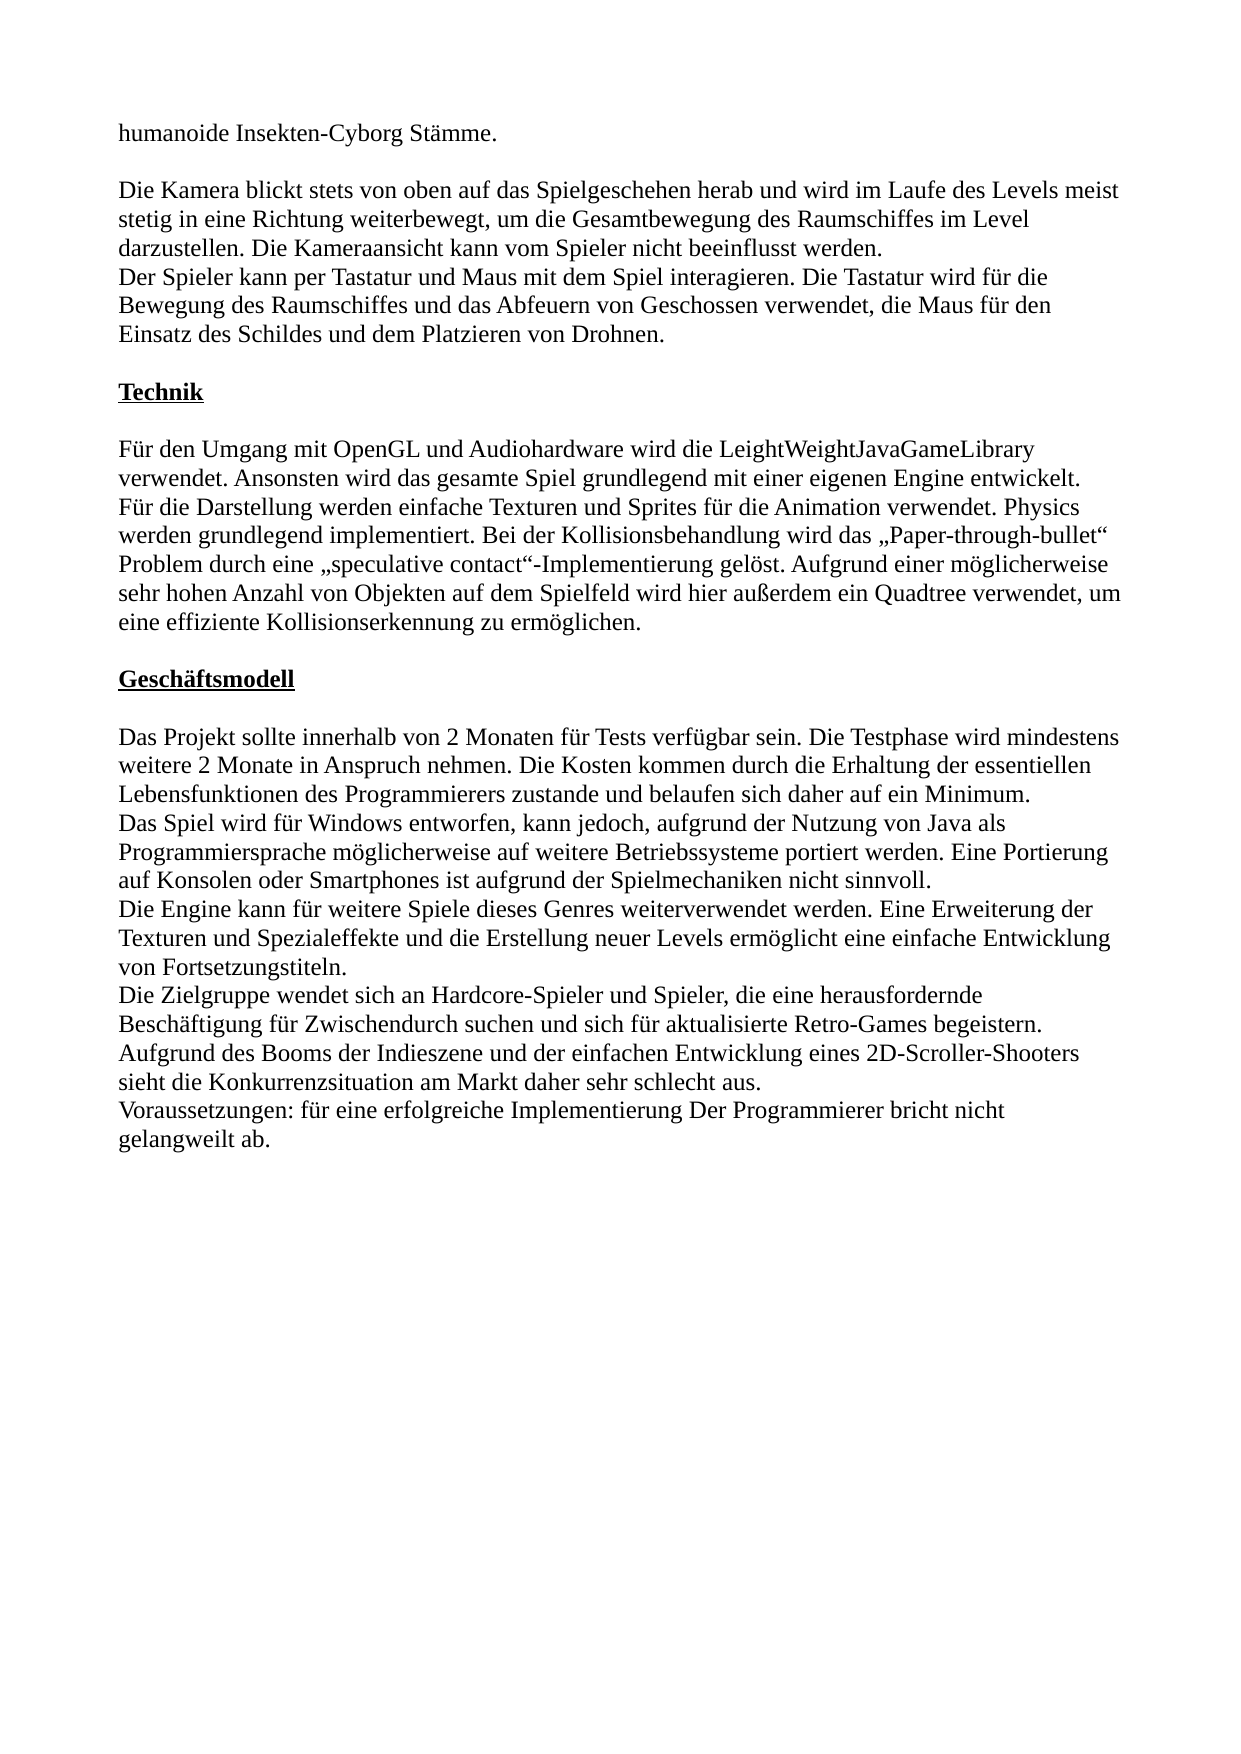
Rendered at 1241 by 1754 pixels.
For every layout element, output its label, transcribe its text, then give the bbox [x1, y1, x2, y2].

text Technik [118, 377, 1122, 406]
text Der Spieler kann per Tastatur und Maus mit dem Spiel interagieren. Die Tastatur wird für die Bewegung des Raumschiffes und das Abfeuern von Geschossen verwendet, die Maus für den Einsatz des Schildes und dem Platzieren von Drohnen. [118, 262, 1122, 348]
text Die Kamera blickt stets von oben auf das Spielgeschehen herab und wird im Laufe des Levels meist stetig in eine Richtung weiterbewegt, um die Gesamtbewegung des Raumschiffes im Level darzustellen. Die Kameraansicht kann vom Spieler nicht beeinflusst werden. [118, 176, 1122, 262]
text Die Zielgruppe wendet sich an Hardcore-Spieler und Spieler, die eine herausfordernde Beschäftigung für Zwischendurch suchen und sich für aktualisierte Retro-Games begeistern. Aufgrund des Booms der Indieszene und der einfachen Entwicklung eines 2D-Scroller-Shooters sieht die Konkurrenzsituation am Markt daher sehr schlecht aus. [118, 981, 1122, 1096]
text Die Engine kann für weitere Spiele dieses Genres weiterverwendet werden. Eine Erweiterung der Texturen und Spezialeffekte und die Erstellung neuer Levels ermöglicht eine einfache Entwicklung von Fortsetzungstiteln. [118, 894, 1122, 981]
text Das Spiel wird für Windows entworfen, kann jedoch, aufgrund der Nutzung von Java als Programmiersprache möglicherweise auf weitere Betriebssysteme portiert werden. Eine Portierung auf Konsolen oder Smartphones ist aufgrund der Spielmechaniken nicht sinnvoll. [118, 808, 1122, 894]
text Voraussetzungen: für eine erfolgreiche Implementierung Der Programmierer bricht nicht gelangweilt ab. [118, 1096, 1122, 1153]
text Für den Umgang mit OpenGL und Audiohardware wird die LeightWeightJavaGameLibrary verwendet. Ansonsten wird das gesamte Spiel grundlegend mit einer eigenen Engine entwickelt. [118, 434, 1122, 492]
text Geschäftsmodell [118, 664, 1122, 693]
text Für die Darstellung werden einfache Texturen und Sprites für die Animation verwendet. Physics werden grundlegend implementiert. Bei der Kollisionsbehandlung wird das „Paper-through-bullet“ Problem durch eine „speculative contact“-Implementierung gelöst. Aufgrund einer möglicherweise sehr hohen Anzahl von Objekten auf dem Spielfeld wird hier außerdem ein Quadtree verwendet, um eine effiziente Kollisionserkennung zu ermöglichen. [118, 492, 1122, 636]
text Das Projekt sollte innerhalb von 2 Monaten für Tests verfügbar sein. Die Testphase wird mindestens weitere 2 Monate in Anspruch nehmen. Die Kosten kommen durch die Erhaltung der essentiellen Lebensfunktionen des Programmierers zustande und belaufen sich daher auf ein Minimum. [118, 722, 1122, 808]
text humanoide Insekten-Cyborg Stämme. [118, 118, 1122, 147]
